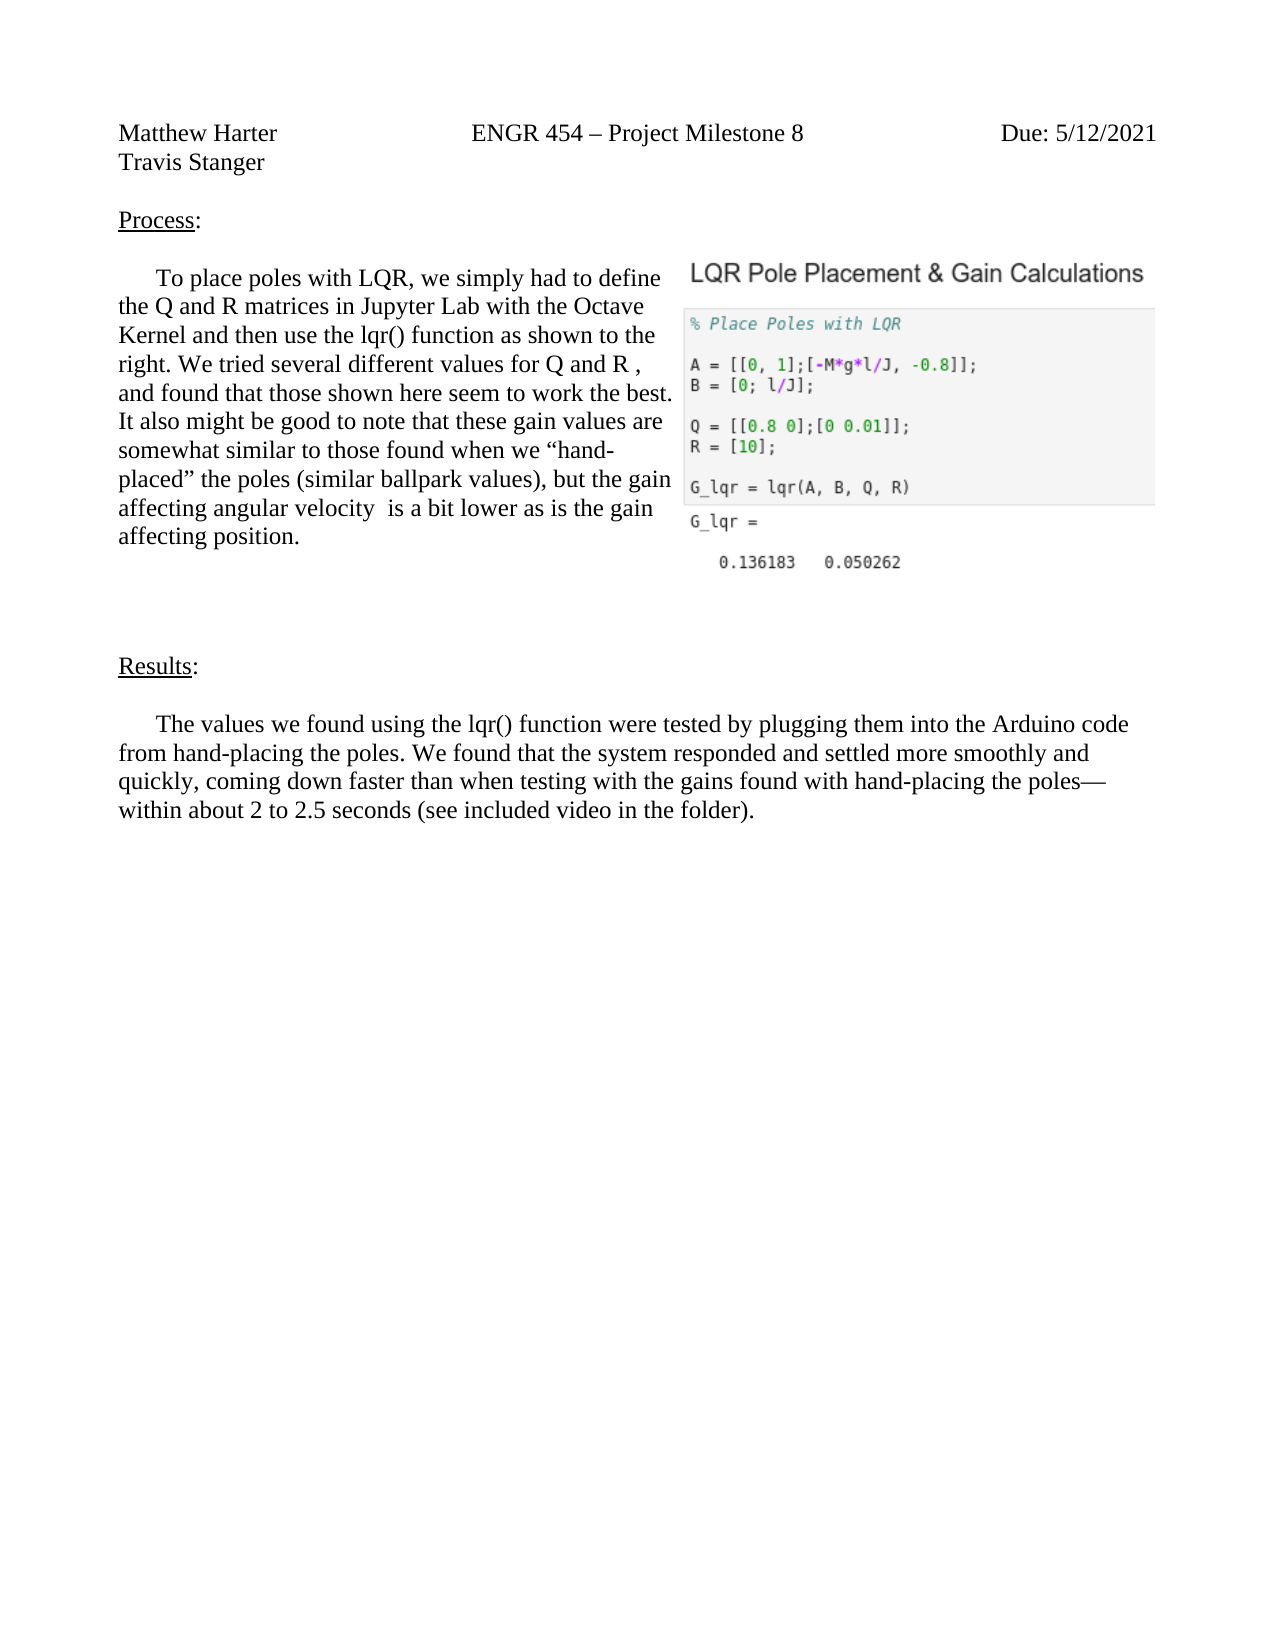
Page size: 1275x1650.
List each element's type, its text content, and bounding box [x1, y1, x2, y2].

picture [681, 255, 1156, 582]
text The values we found using the lqr() function were tested by plugging them into the Arduino code from hand-placing the poles. We found that the system responded and settled more smoothly and quickly, coming down faster than when testing with the gains found with hand-placing the poles—within about 2 to 2.5 seconds (see included video in the folder). [118, 709, 1157, 824]
text To place poles with LQR, we simply had to define the Q and R matrices in Jupyter Lab with the Octave Kernel and then use the lqr() function as shown to the right. We tried several different values for Q and R , and found that those shown here seem to work the best. It also might be good to note that these gain values are somewhat similar to those found when we “hand-placed” the poles (similar ballpark values), but the gain affecting angular velocity is a bit lower as is the gain affecting position. [118, 263, 681, 550]
text Results: [118, 651, 1157, 680]
text Process: [118, 205, 1157, 234]
